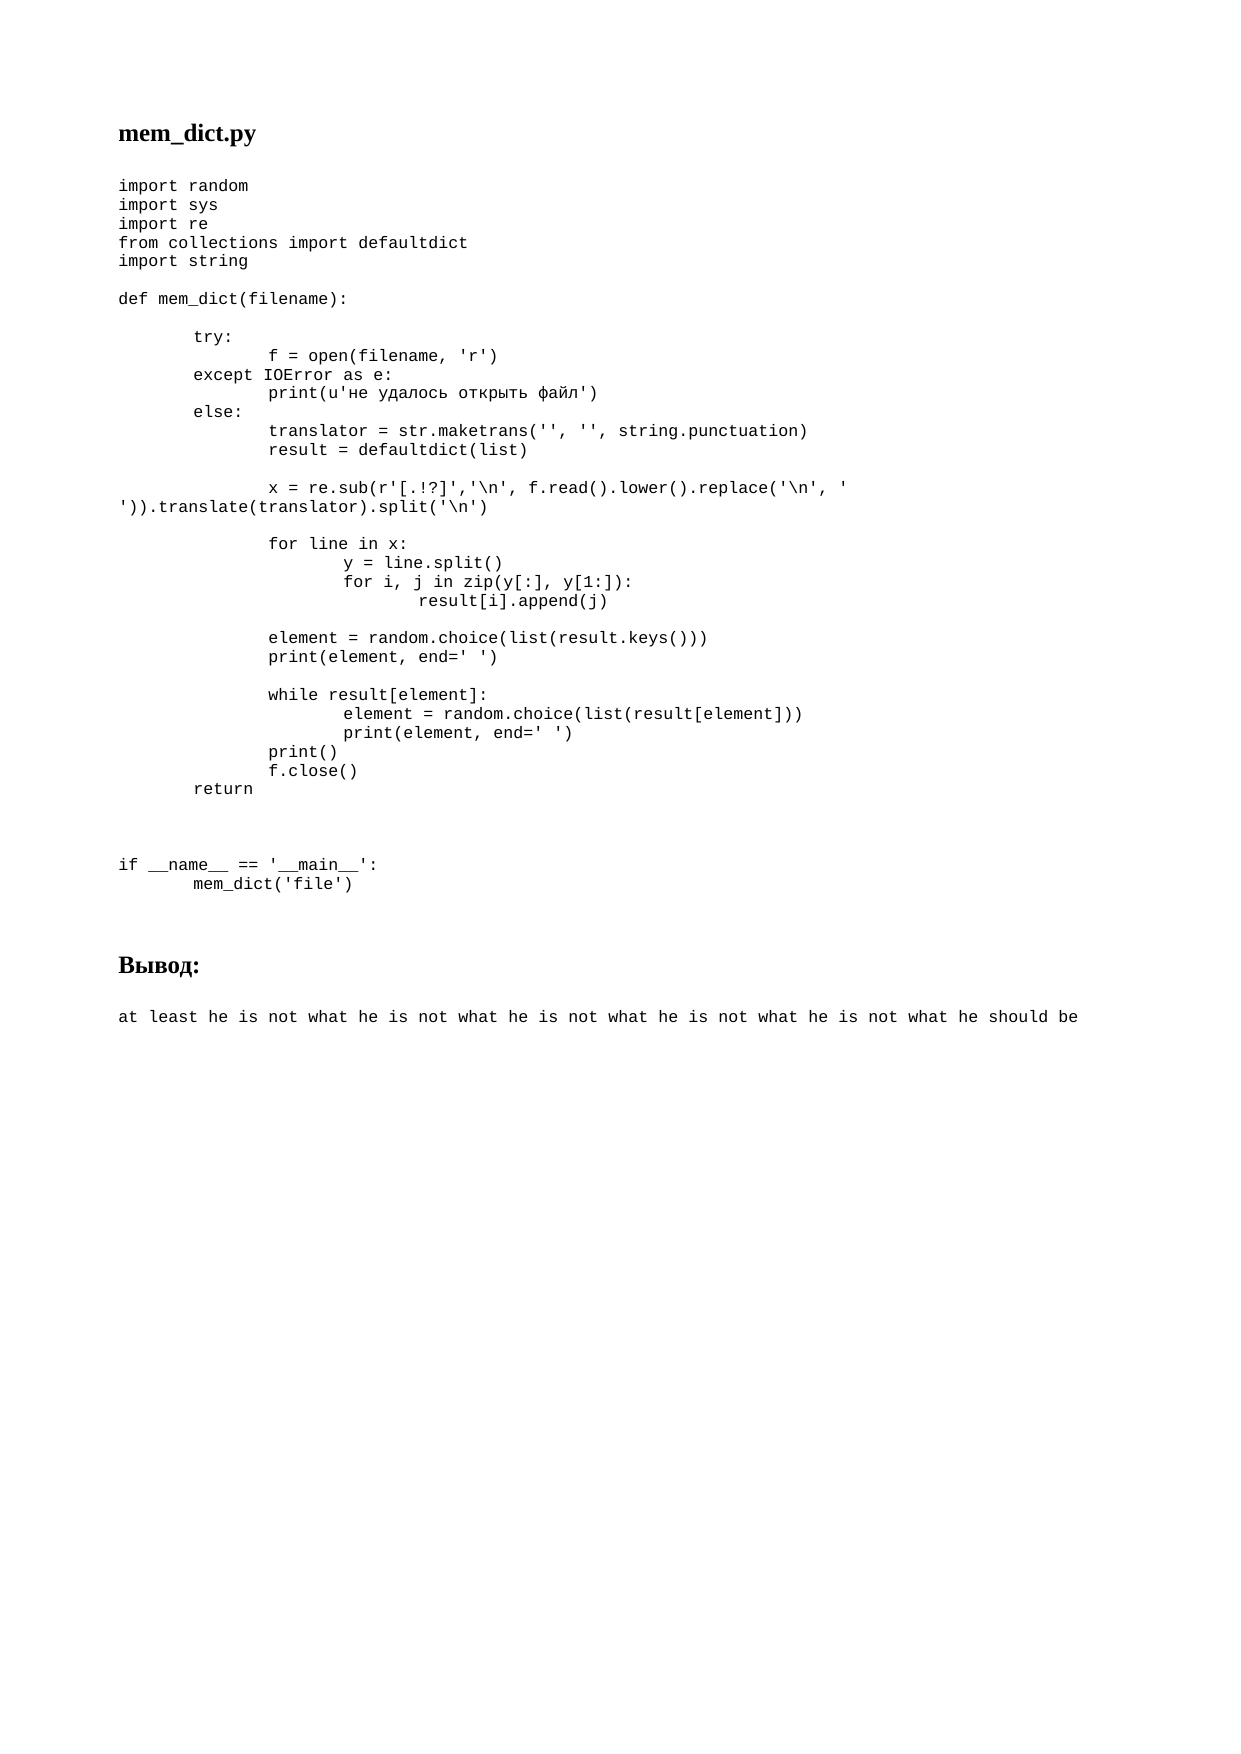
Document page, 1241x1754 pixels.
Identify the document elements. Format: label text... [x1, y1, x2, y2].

text at least he is not what he is not what he is not what he is not what he is not what he should be [118, 1008, 1122, 1027]
text print(element, end=' ') [118, 649, 1122, 668]
text return [118, 781, 1122, 800]
text def mem_dict(filename): [118, 291, 1122, 309]
text f.close() [118, 762, 1122, 781]
text mem_dict('file') [118, 875, 1122, 894]
text Вывод: [118, 951, 1122, 979]
text import re [118, 215, 1122, 234]
text print() [118, 743, 1122, 762]
text for line in x: [118, 536, 1122, 555]
text x = re.sub(r'[.!?]','\n', f.read().lower().replace('\n', ' ')).translate(translator).split('\n') [118, 479, 1122, 517]
text try: [118, 328, 1122, 347]
text result[i].append(j) [118, 592, 1122, 611]
text import random [118, 178, 1122, 196]
text f = open(filename, 'r') [118, 347, 1122, 366]
text print(u'не удалось открыть файл') [118, 385, 1122, 404]
text mem_dict.py [118, 118, 1122, 147]
text translator = str.maketrans('', '', string.punctuation) [118, 423, 1122, 442]
text import string [118, 253, 1122, 272]
text print(element, end=' ') [118, 724, 1122, 743]
text if __name__ == '__main__': [118, 856, 1122, 875]
text for i, j in zip(y[:], y[1:]): [118, 573, 1122, 592]
text element = random.choice(list(result.keys())) [118, 630, 1122, 649]
text while result[element]: [118, 687, 1122, 706]
text element = random.choice(list(result[element])) [118, 706, 1122, 724]
text result = defaultdict(list) [118, 442, 1122, 460]
text import sys [118, 196, 1122, 215]
text y = line.split() [118, 555, 1122, 573]
text from collections import defaultdict [118, 234, 1122, 253]
text else: [118, 404, 1122, 423]
text except IOError as e: [118, 366, 1122, 385]
